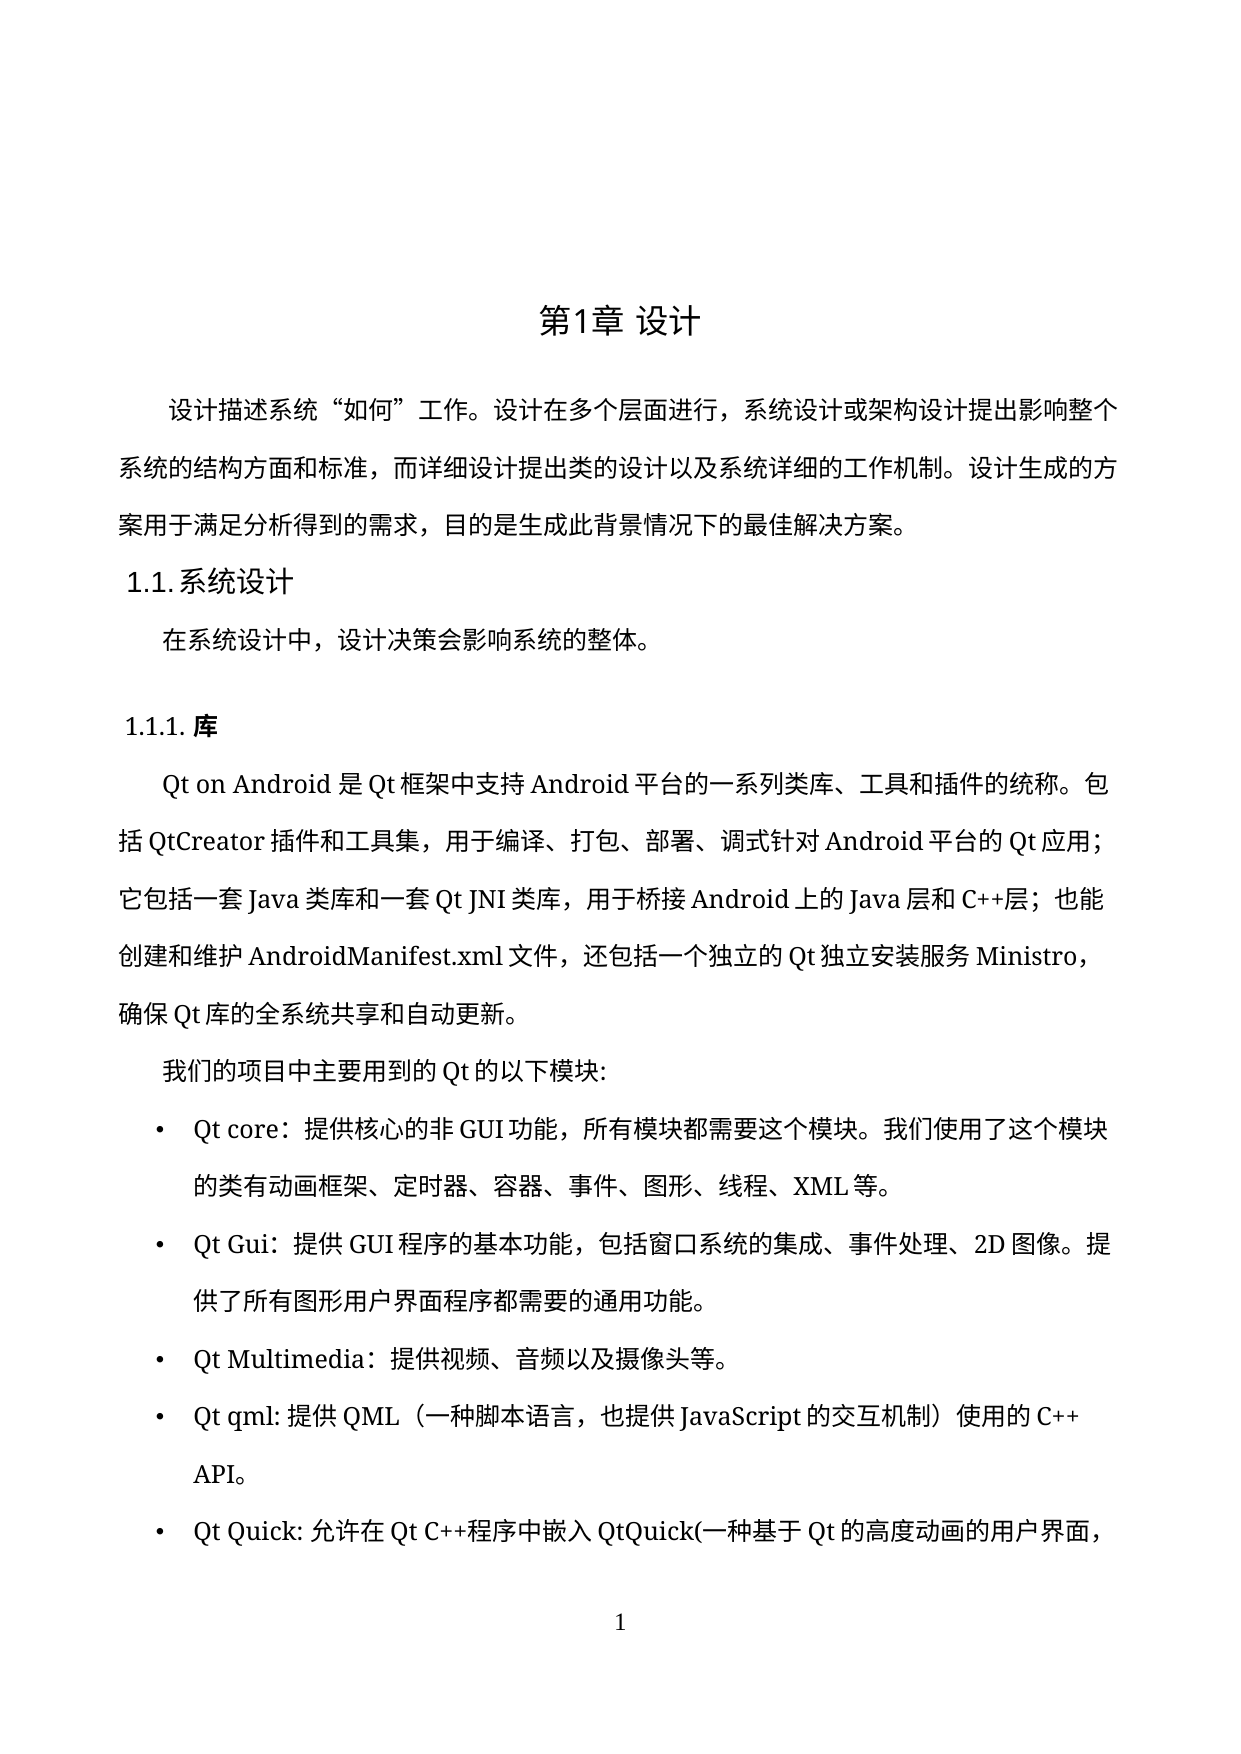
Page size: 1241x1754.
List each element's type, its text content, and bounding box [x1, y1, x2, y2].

list Qt Gui：提供GUI程序的基本功能，包括窗口系统的集成、事件处理、2D图像。提供了所有图形用户界面程序都需要的通用功能。 [156, 1223, 1122, 1318]
list Qt Quick: 允许在Qt C++程序中嵌入QtQuick(一种基于Qt的高度动画的用户界面， [156, 1511, 1122, 1548]
text 设计描述系统“如何”工作。设计在多个层面进行，系统设计或架构设计提出影响整个系统的结构方面和标准，而详细设计提出类的设计以及系统详细的工作机制。设计生成的方案用于满足分析得到的需求，目的是生成此背景情况下的最佳解决方案。 [118, 369, 1122, 542]
list Qt Multimedia：提供视频、音频以及摄像头等。 [156, 1338, 1122, 1376]
subtitle 库 [118, 682, 1122, 743]
subtitle 设计 [118, 281, 1122, 343]
subtitle 系统设计 [118, 558, 1122, 600]
text 我们的项目中主要用到的Qt的以下模块: [118, 1051, 1122, 1088]
list Qt core：提供核心的非GUI功能，所有模块都需要这个模块。我们使用了这个模块的类有动画框架、定时器、容器、事件、图形、线程、XML等。 [156, 1108, 1122, 1203]
text 在系统设计中，设计决策会影响系统的整体。 [118, 615, 1122, 657]
text Qt on Android 是Qt框架中支持Android平台的一系列类库、工具和插件的统称。包括QtCreator插件和工具集，用于编译、打包、部署、调式针对Android平台的Qt应用；它包括一套Java类库和一套Qt JNI类库，用于桥接Android上的Java层和C++层；也能创建和维护AndroidManifest.xml文件，还包括一个独立的Qt独立安装服务Ministro，确保Qt库的全系统共享和自动更新。 [118, 757, 1122, 1031]
list Qt qml: 提供QML（一种脚本语言，也提供JavaScript的交互机制）使用的C++ API。 [156, 1396, 1122, 1491]
